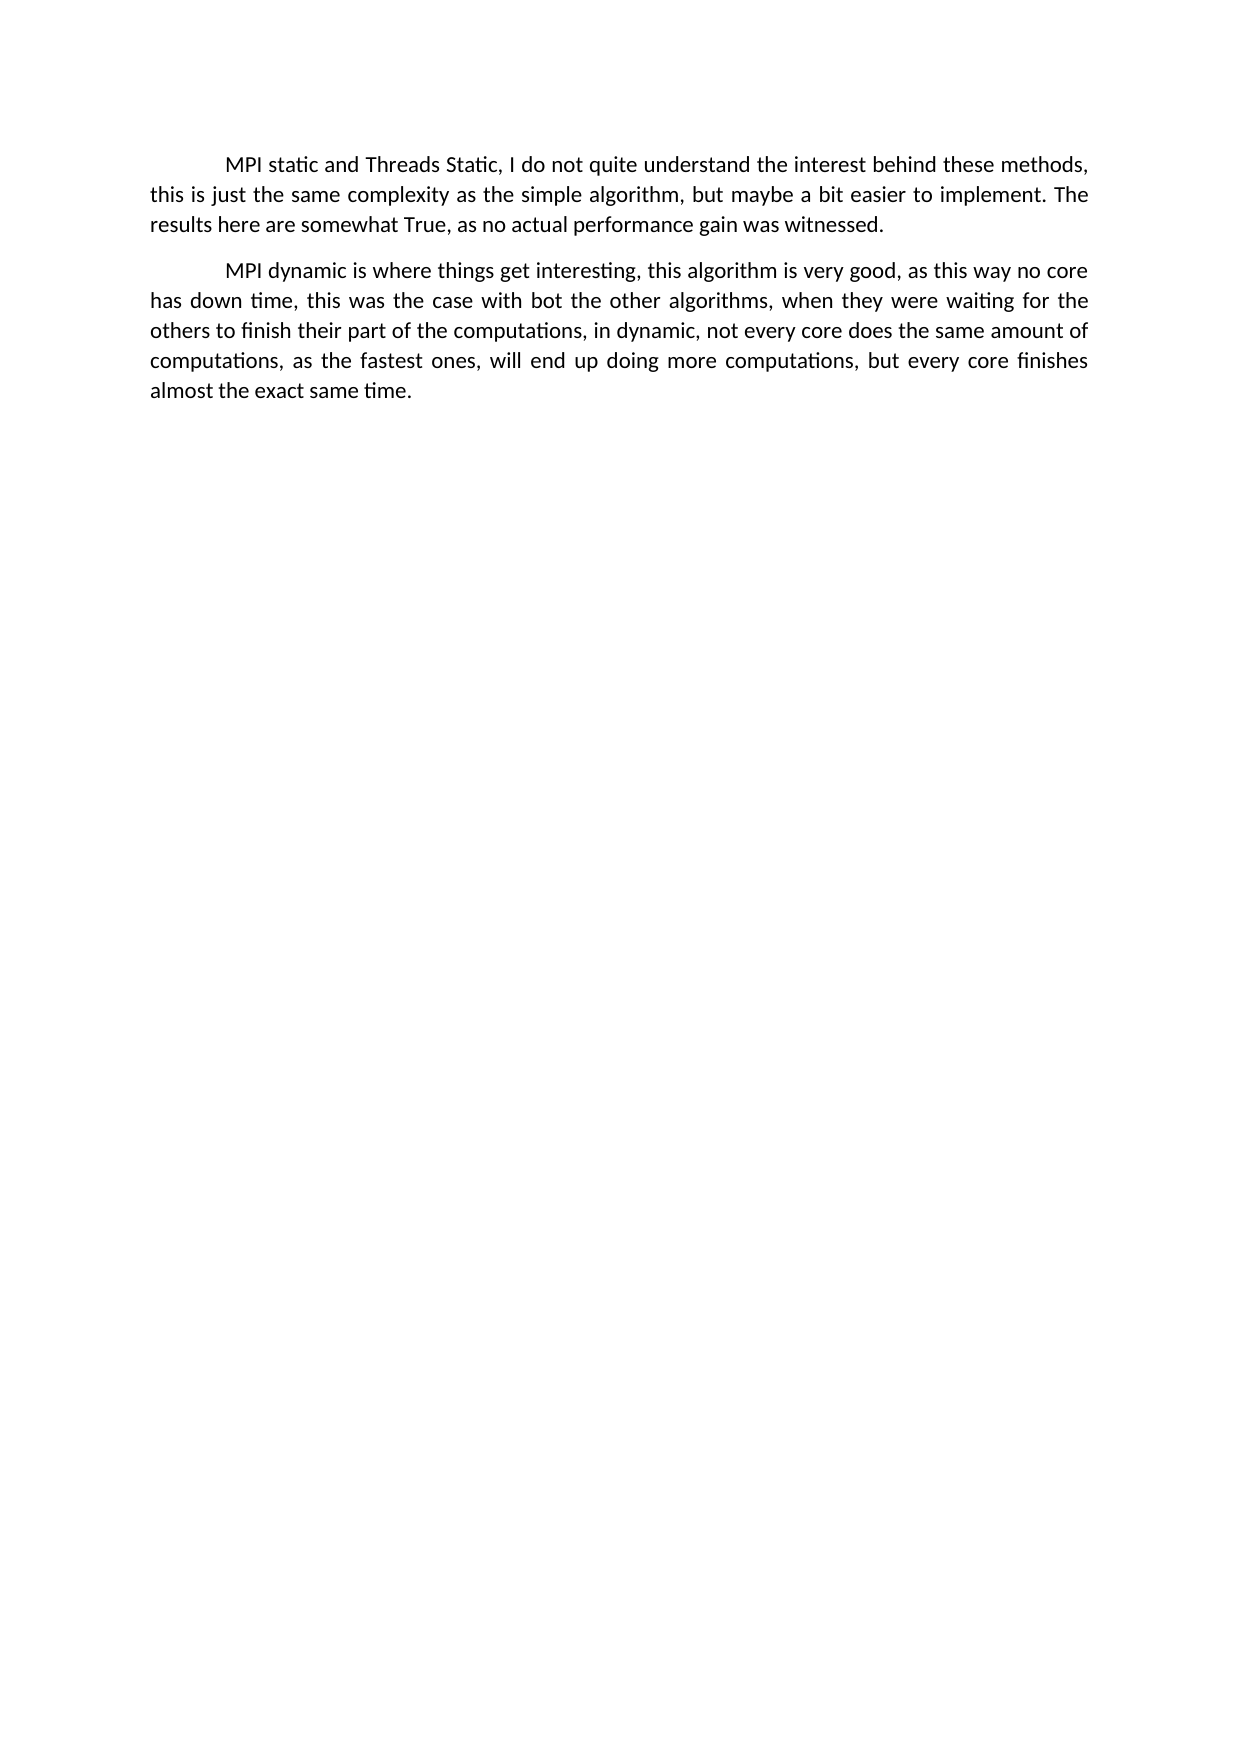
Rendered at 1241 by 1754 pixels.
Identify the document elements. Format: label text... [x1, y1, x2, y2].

text MPI static and Threads Static, I do not quite understand the interest behind these methods, this is just the same complexity as the simple algorithm, but maybe a bit easier to implement. The results here are somewhat True, as no actual performance gain was witnessed. [150, 150, 1090, 238]
text MPI dynamic is where things get interesting, this algorithm is very good, as this way no core has down time, this was the case with bot the other algorithms, when they were waiting for the others to finish their part of the computations, in dynamic, not every core does the same amount of computations, as the fastest ones, will end up doing more computations, but every core finishes almost the exact same time. [150, 256, 1090, 404]
